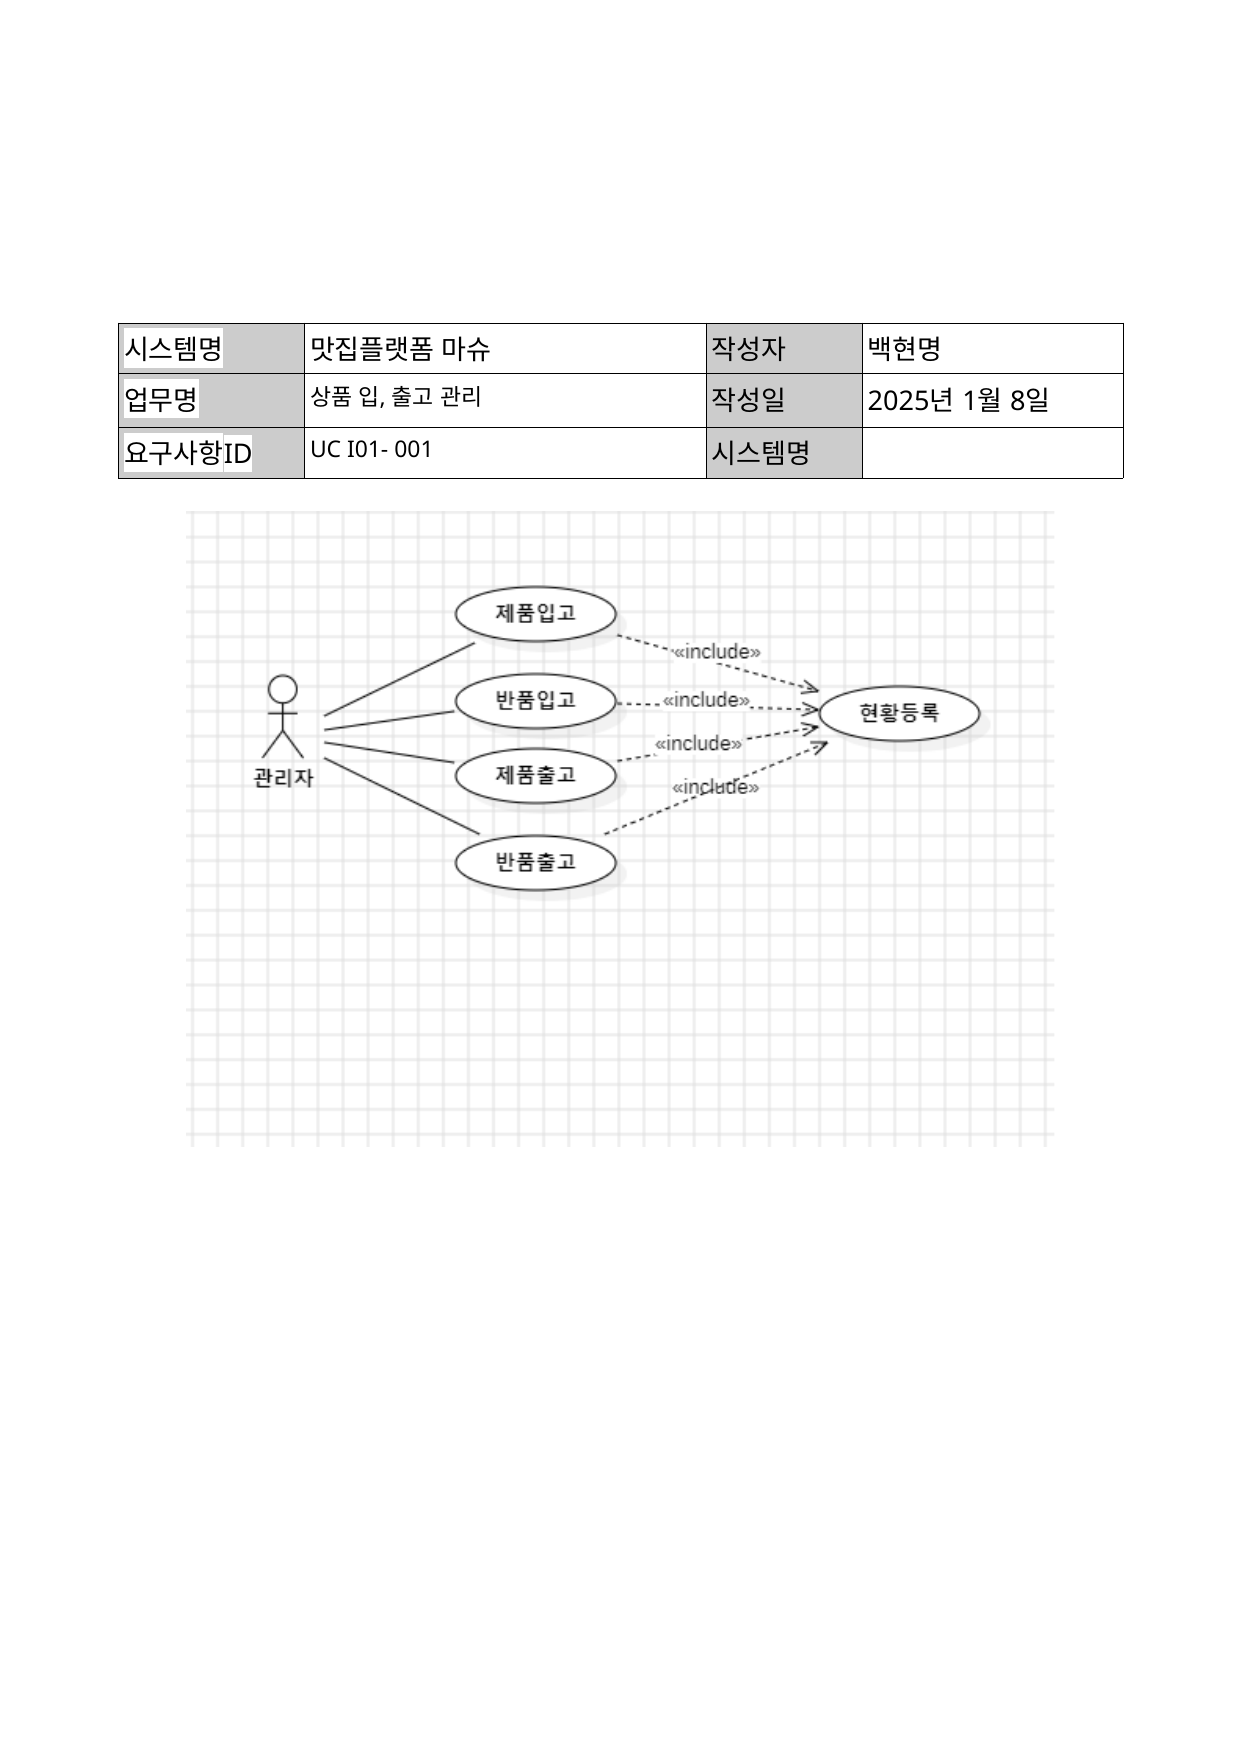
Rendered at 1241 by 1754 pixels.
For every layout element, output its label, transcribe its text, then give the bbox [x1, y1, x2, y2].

table_header 맛집플랫폼 마슈 [305, 324, 706, 373]
table_header 시스템명 [119, 324, 304, 373]
table_header 백현명 [863, 324, 1123, 373]
table_cell [863, 428, 1123, 478]
table_cell 2025년 1월 8일 [863, 374, 1123, 427]
table_cell 요구사항ID [119, 428, 304, 478]
table_cell UC I01- 001 [305, 428, 706, 478]
table_header 작성자 [707, 324, 862, 373]
table_cell 상품 입, 출고 관리 [305, 374, 706, 427]
table_cell 작성일 [707, 374, 862, 427]
table_cell 시스템명 [707, 428, 862, 478]
picture [186, 511, 1055, 1147]
table_cell 업무명 [119, 374, 304, 427]
